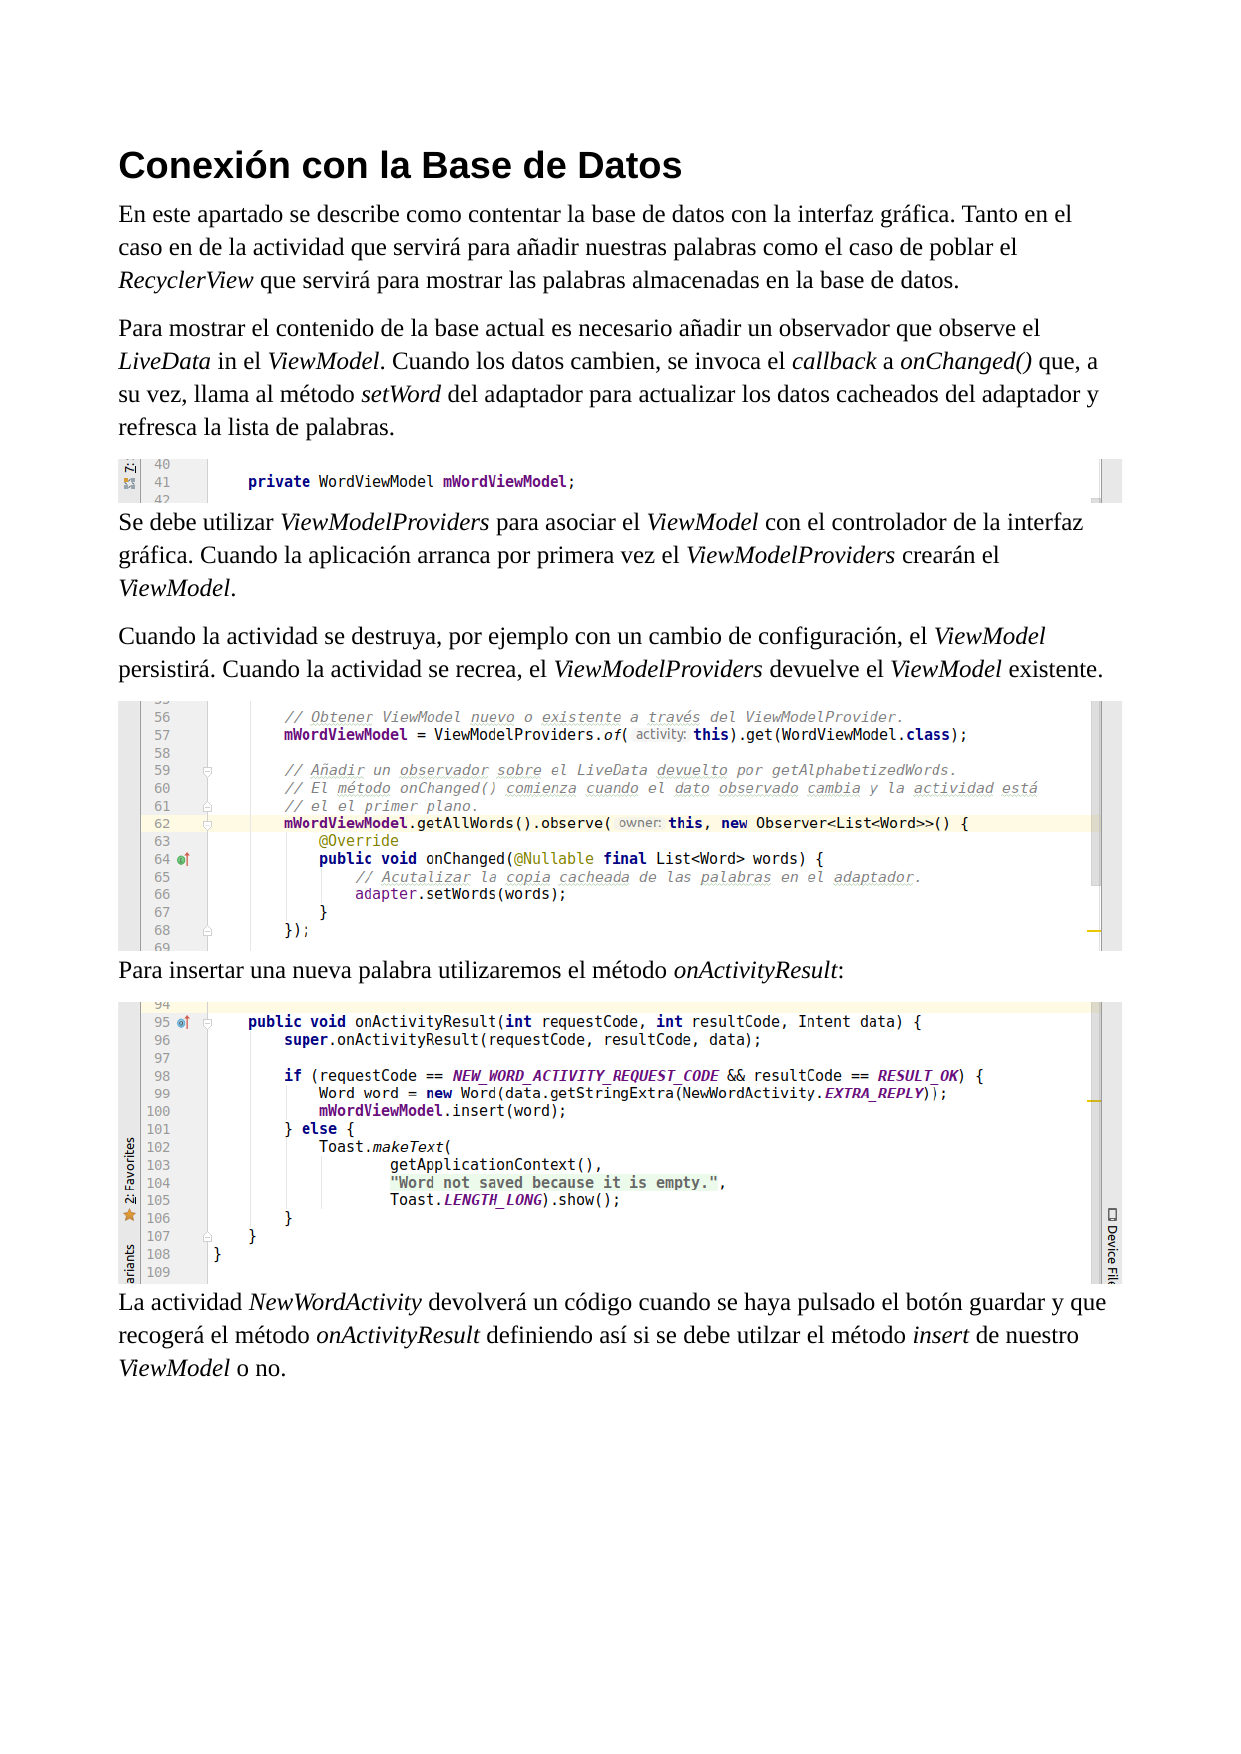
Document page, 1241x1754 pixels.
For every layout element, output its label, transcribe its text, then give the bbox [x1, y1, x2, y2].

text La actividad NewWordActivity devolverá un código cuando se haya pulsado el botón guardar y que recogerá el método onActivityResult definiendo así si se debe utilzar el método insert de nuestro ViewModel o no. [118, 1284, 1122, 1382]
text Para mostrar el contenido de la base actual es necesario añadir un observador que observe el LiveData in el ViewModel. Cuando los datos cambien, se invoca el callback a onChanged() que, a su vez, llama al método setWord del adaptador para actualizar los datos cacheados del adaptador y refresca la lista de palabras. [118, 313, 1122, 441]
picture [118, 459, 1123, 503]
picture [118, 701, 1123, 951]
text Cuando la actividad se destruya, por ejemplo con un cambio de configuración, el ViewModel persistirá. Cuando la actividad se recrea, el ViewModelProviders devuelve el ViewModel existente. [118, 621, 1122, 682]
text Para insertar una nueva palabra utilizaremos el método onActivityResult: [118, 951, 1122, 984]
text En este apartado se describe como contentar la base de datos con la interfaz gráfica. Tanto en el caso en de la actividad que servirá para añadir nuestras palabras como el caso de poblar el RecyclerView que servirá para mostrar las palabras almacenadas en la base de datos. [118, 199, 1122, 294]
picture [118, 1002, 1123, 1284]
text Se debe utilizar ViewModelProviders para asociar el ViewModel con el controlador de la interfaz gráfica. Cuando la aplicación arranca por primera vez el ViewModelProviders crearán el ViewModel. [118, 503, 1122, 602]
subtitle Conexión con la Base de Datos [118, 143, 1122, 187]
